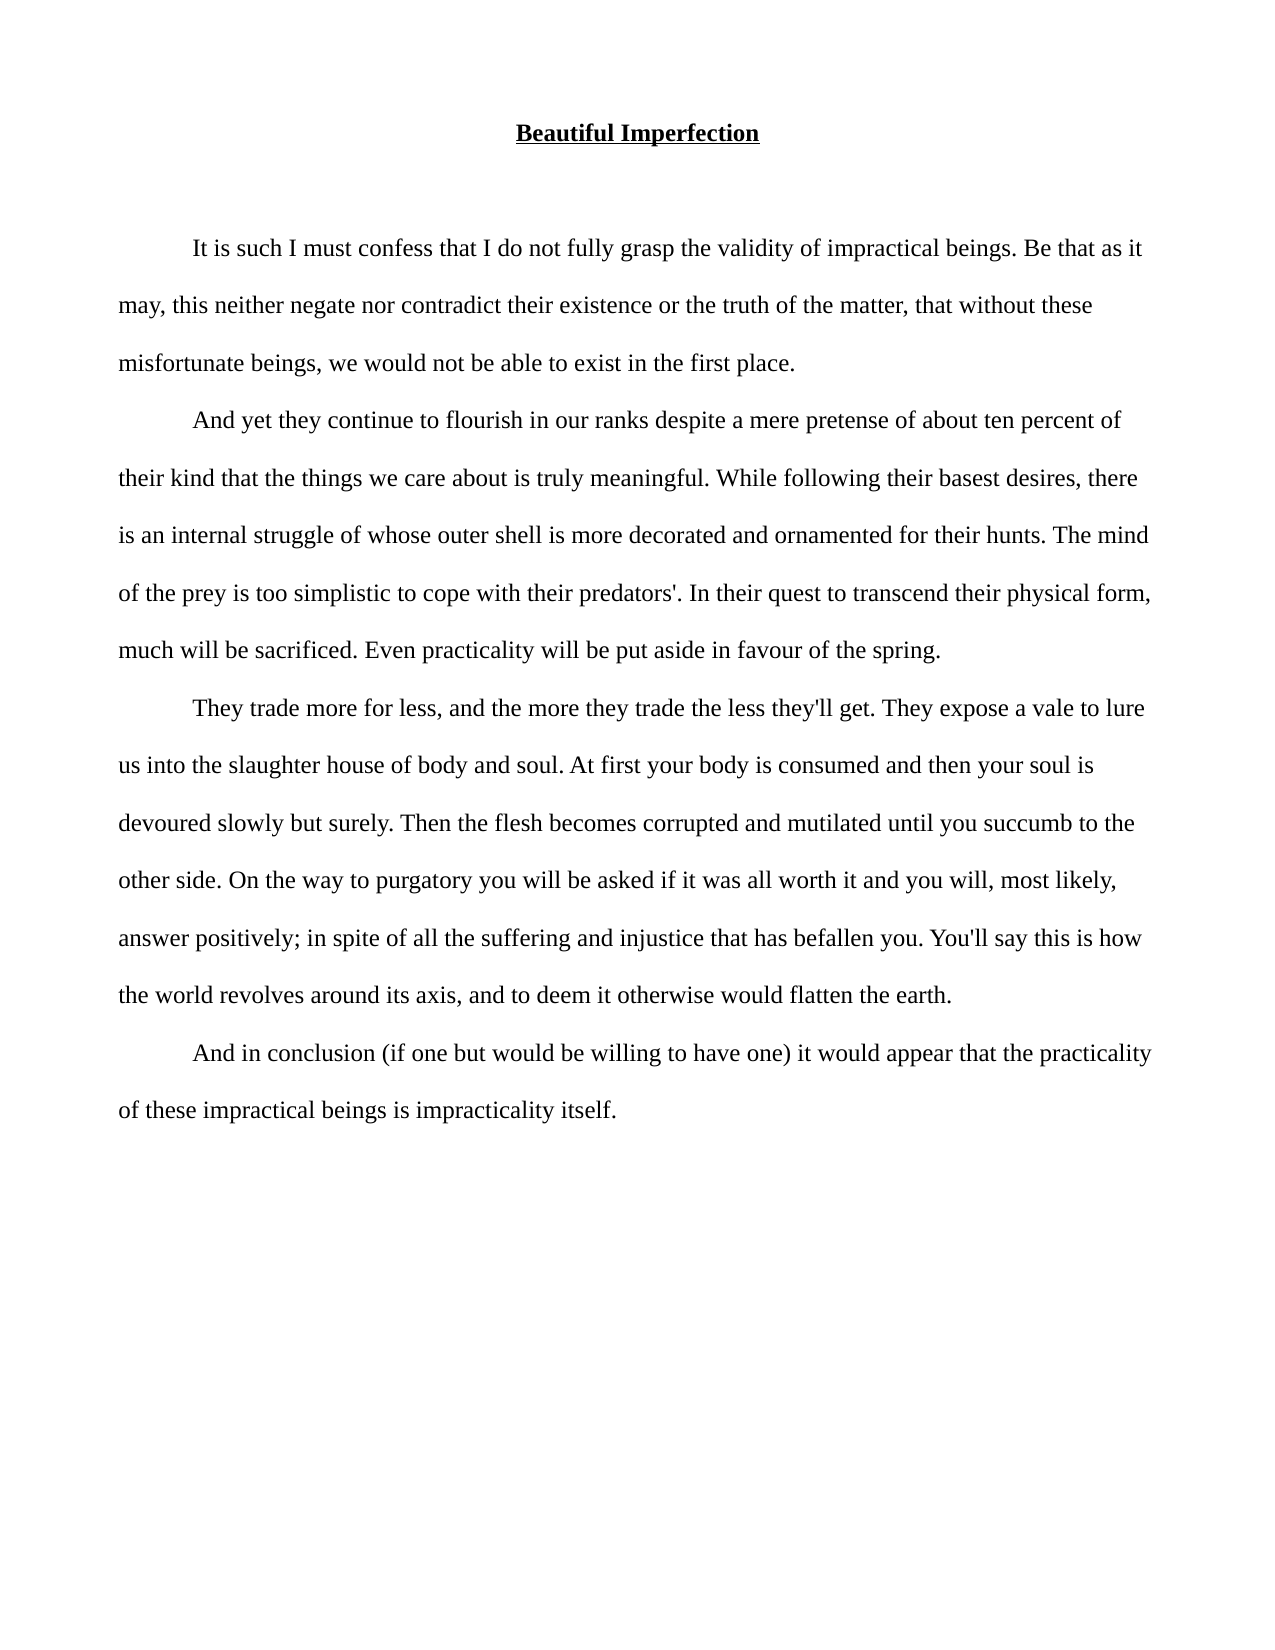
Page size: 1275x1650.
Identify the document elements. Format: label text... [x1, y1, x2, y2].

text It is such I must confess that I do not fully grasp the validity of impractical beings. Be that as it may, this neither negate nor contradict their existence or the truth of the matter, that without these misfortunate beings, we would not be able to exist in the first place. [118, 233, 1157, 377]
text of these impractical beings is impracticality itself. [118, 1096, 1157, 1124]
text Beautiful Imperfection [118, 118, 1157, 147]
text And in conclusion (if one but would be willing to have one) it would appear that the practicality [118, 1038, 1157, 1067]
text They trade more for less, and the more they trade the less they'll get. They expose a vale to lure us into the slaughter house of body and soul. At first your body is consumed and then your soul is devoured slowly but surely. Then the flesh becomes corrupted and mutilated until you succumb to the other side. On the way to purgatory you will be asked if it was all worth it and you will, most likely, answer positively; in spite of all the suffering and injustice that has befallen you. You'll say this is how the world revolves around its axis, and to deem it otherwise would flatten the earth. [118, 693, 1157, 1009]
text And yet they continue to flourish in our ranks despite a mere pretense of about ten percent of their kind that the things we care about is truly meaningful. While following their basest desires, there is an internal struggle of whose outer shell is more decorated and ornamented for their hunts. The mind of the prey is too simplistic to cope with their predators'. In their quest to transcend their physical form, much will be sacrificed. Even practicality will be put aside in favour of the spring. [118, 406, 1157, 664]
